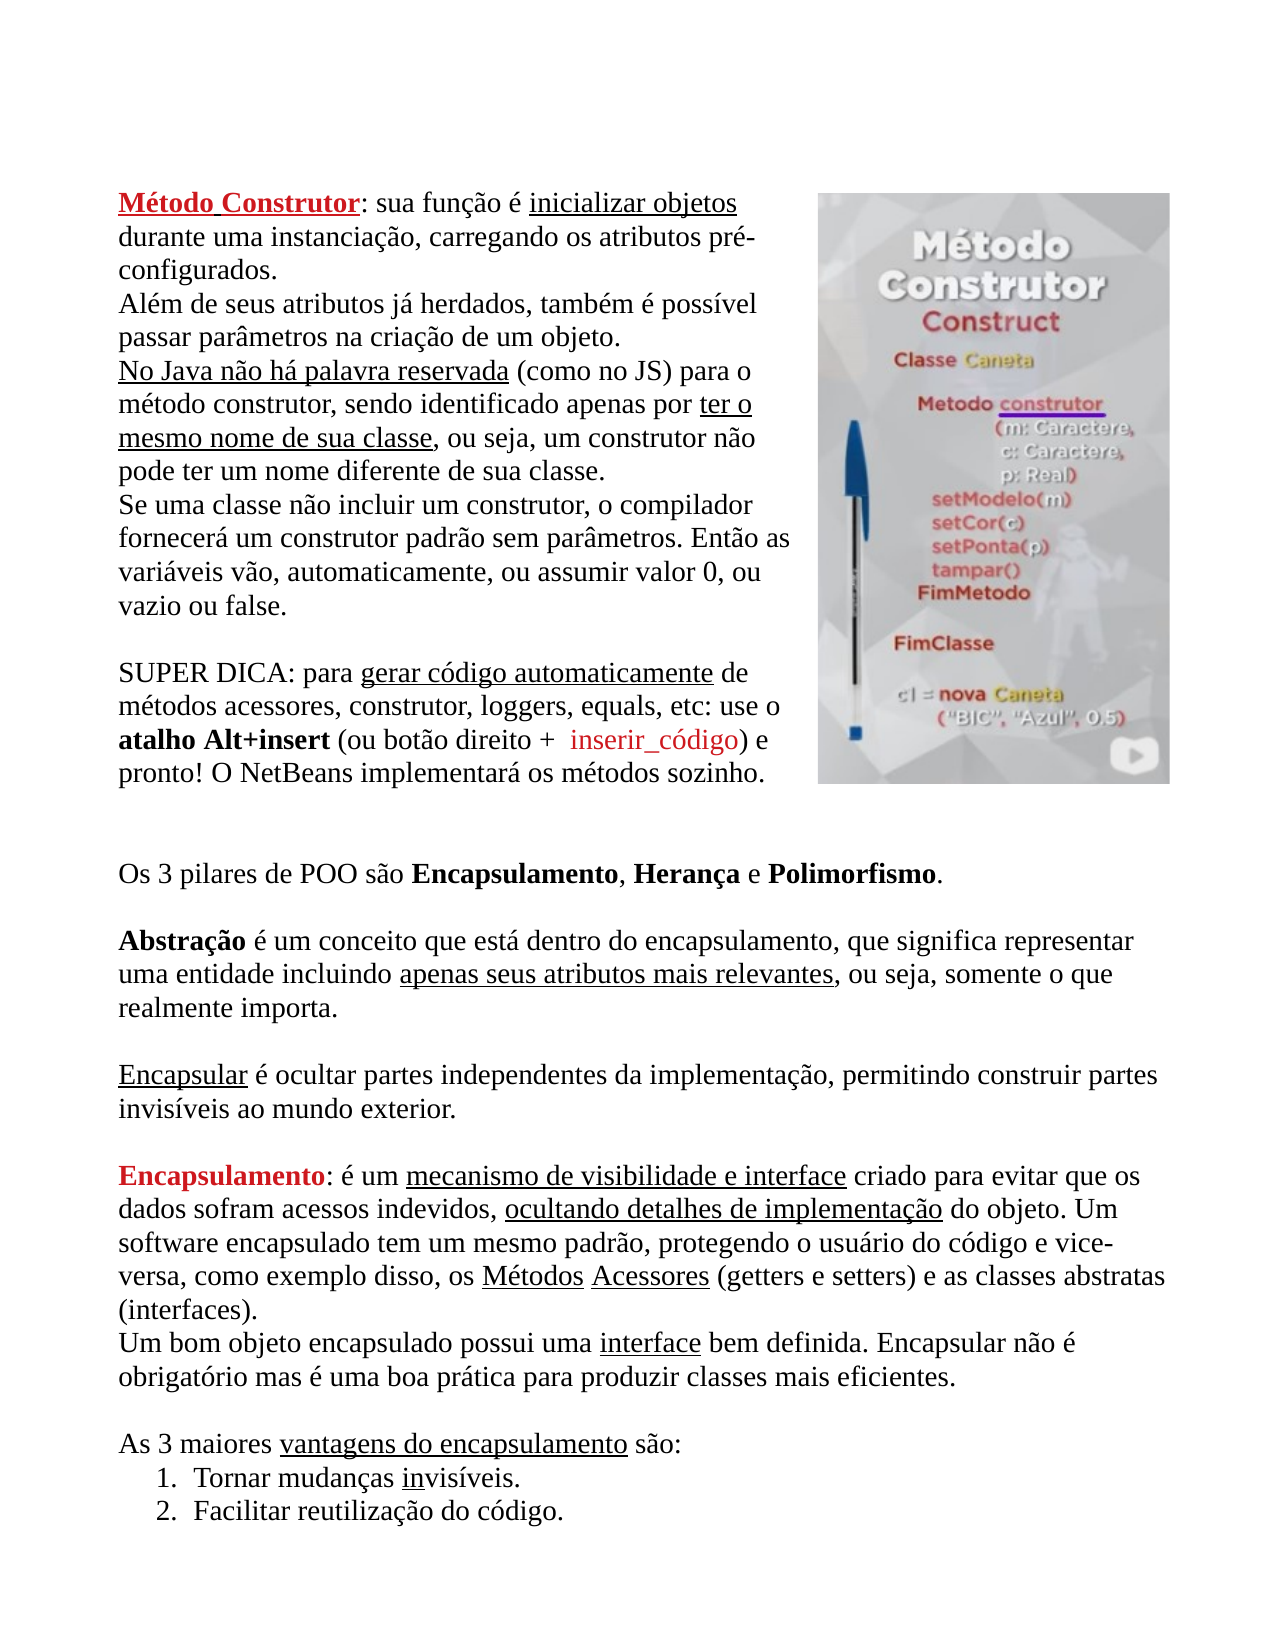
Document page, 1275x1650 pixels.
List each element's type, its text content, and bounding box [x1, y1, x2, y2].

text Método Construtor: sua função é inicializar objetos durante uma instanciação, carregando os atributos pré-configurados. [118, 185, 1157, 286]
picture [817, 193, 1170, 784]
text Encapsular é ocultar partes independentes da implementação, permitindo construir partes invisíveis ao mundo exterior. [118, 1057, 1181, 1124]
text As 3 maiores vantagens do encapsulamento são: [118, 1426, 1181, 1460]
text Um bom objeto encapsulado possui uma interface bem definida. Encapsular não é obrigatório mas é uma boa prática para produzir classes mais eficientes. [118, 1326, 1181, 1393]
list Tornar mudanças invisíveis. [156, 1460, 1157, 1493]
text Os 3 pilares de POO são Encapsulamento, Herança e Polimorfismo. [118, 856, 1181, 889]
text Se uma classe não incluir um construtor, o compilador fornecerá um construtor padrão sem parâmetros. Então as variáveis vão, automaticamente, ou assumir valor 0, ou vazio ou false. [118, 487, 817, 621]
text Abstração é um conceito que está dentro do encapsulamento, que significa representar uma entidade incluindo apenas seus atributos mais relevantes, ou seja, somente o que realmente importa. [118, 923, 1181, 1024]
text Além de seus atributos já herdados, também é possível passar parâmetros na criação de um objeto. [118, 286, 817, 353]
list Facilitar reutilização do código. [156, 1493, 1157, 1527]
text Encapsulamento: é um mecanismo de visibilidade e interface criado para evitar que os dados sofram acessos indevidos, ocultando detalhes de implementação do objeto. Um software encapsulado tem um mesmo padrão, protegendo o usuário do código e vice-versa, como exemplo disso, os Métodos Acessores (getters e setters) e as classes abstratas (interfaces). [118, 1158, 1181, 1326]
text No Java não há palavra reservada (como no JS) para o método construtor, sendo identificado apenas por ter o mesmo nome de sua classe, ou seja, um construtor não pode ter um nome diferente de sua classe. [118, 353, 817, 487]
text SUPER DICA: para gerar código automaticamente de métodos acessores, construtor, loggers, equals, etc: use o atalho Alt+insert (ou botão direito + inserir_código) e pronto! O NetBeans implementará os métodos sozinho. [118, 655, 1204, 789]
